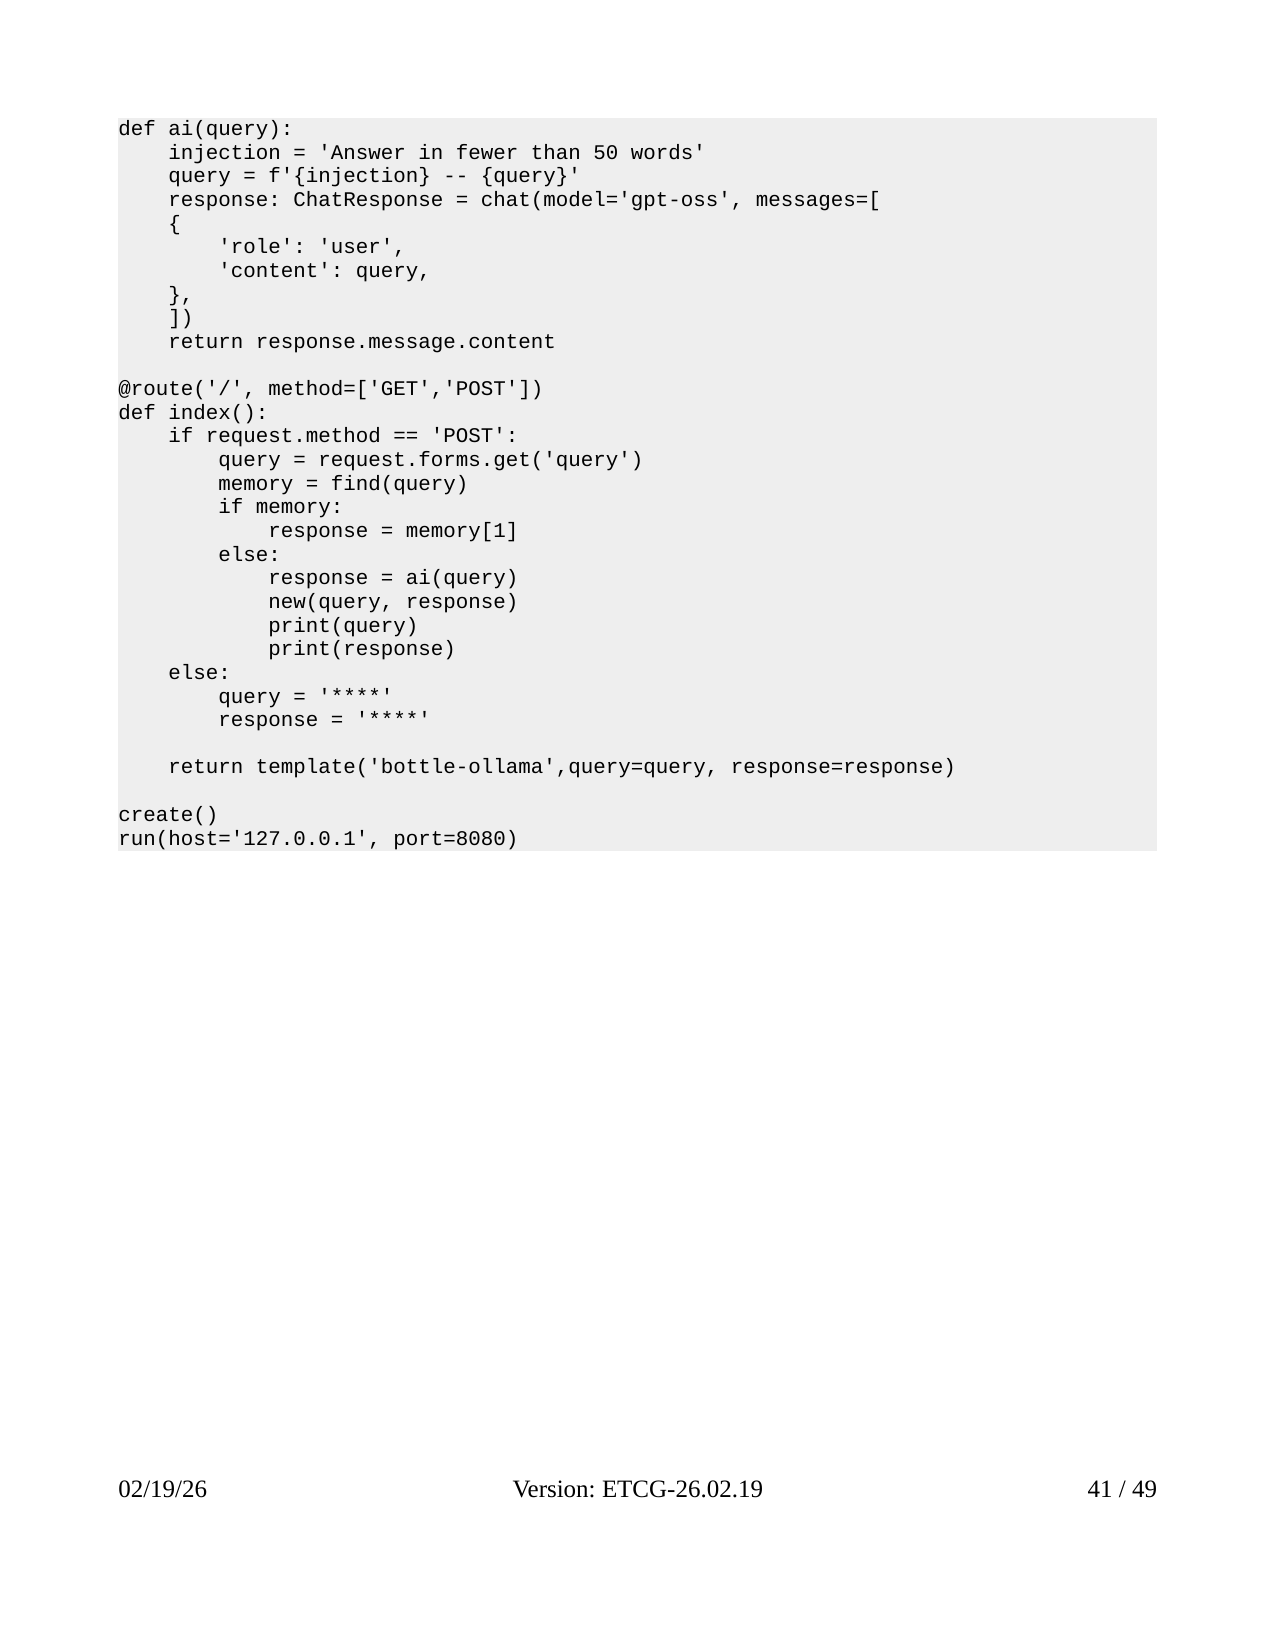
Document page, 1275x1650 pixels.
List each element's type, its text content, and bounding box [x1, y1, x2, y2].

text response = '****' [118, 709, 1157, 733]
text memory = find(query) [118, 473, 1157, 496]
text print(query) [118, 615, 1157, 638]
text else: [118, 544, 1157, 567]
text response = memory[1] [118, 520, 1157, 544]
text else: [118, 662, 1157, 686]
text }, [118, 284, 1157, 307]
text new(query, response) [118, 591, 1157, 615]
text @route('/', method=['GET','POST']) [118, 378, 1157, 402]
text 'role': 'user', [118, 236, 1157, 260]
text if memory: [118, 496, 1157, 520]
text run(host='127.0.0.1', port=8080) [118, 827, 1157, 851]
text def index(): [118, 402, 1157, 426]
text query = '****' [118, 686, 1157, 709]
text if request.method == 'POST': [118, 426, 1157, 449]
text return template('bottle-ollama',query=query, response=response) [118, 757, 1157, 780]
text query = f'{injection} -- {query}' [118, 165, 1157, 189]
text { [118, 213, 1157, 236]
text response: ChatResponse = chat(model='gpt-oss', messages=[ [118, 189, 1157, 213]
text print(response) [118, 638, 1157, 662]
text create() [118, 804, 1157, 827]
text 'content': query, [118, 260, 1157, 284]
text query = request.forms.get('query') [118, 449, 1157, 473]
text ]) [118, 307, 1157, 331]
text def ai(query): [118, 118, 1157, 142]
text return response.message.content [118, 331, 1157, 354]
text injection = 'Answer in fewer than 50 words' [118, 142, 1157, 165]
text response = ai(query) [118, 567, 1157, 591]
